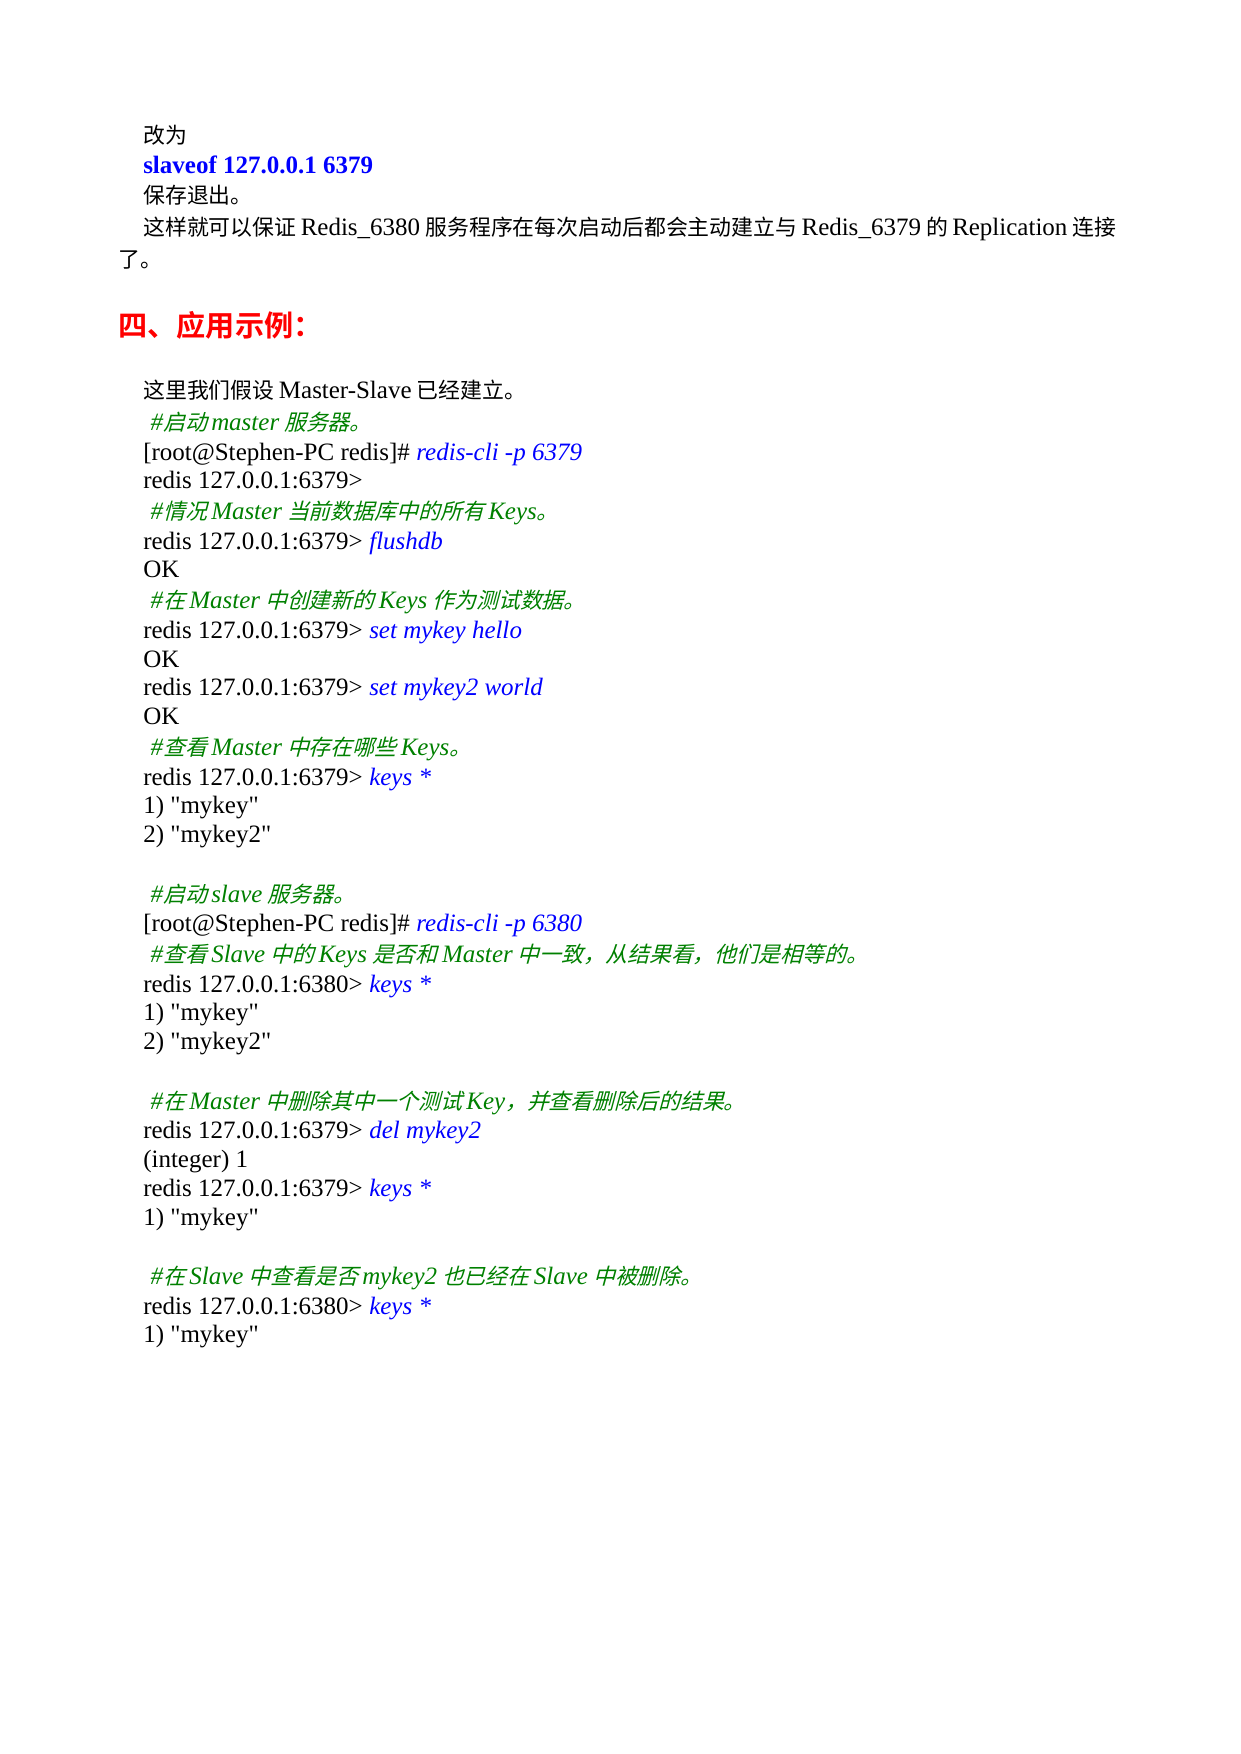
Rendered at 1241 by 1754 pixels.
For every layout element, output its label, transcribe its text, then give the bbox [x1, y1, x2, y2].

text 改为 slaveof 127.0.0.1 6379 保存退出。 这样就可以保证Redis_6380服务程序在每次启动后都会主动建立与Redis_6379的Replication连接了。 四、应用示例： 这里我们假设Master-Slave已经建立。 #启动master服务器。 [root@Stephen-PC redis]# redis-cli -p 6379 redis 127.0.0.1:6379> #情况Master当前数据库中的所有Keys。 redis 127.0.0.1:6379> flushdb OK #在Master中创建新的Keys作为测试数据。 redis 127.0.0.1:6379> set mykey hello OK redis 127.0.0.1:6379> set mykey2 world OK #查看Master中存在哪些Keys。 redis 127.0.0.1:6379> keys * 1) "mykey" 2) "mykey2" #启动slave服务器。 [root@Stephen-PC redis]# redis-cli -p 6380 #查看Slave中的Keys是否和Master中一致，从结果看，他们是相等的。 redis 127.0.0.1:6380> keys * 1) "mykey" 2) "mykey2" #在Master中删除其中一个测试Key，并查看删除后的结果。 redis 127.0.0.1:6379> del mykey2 (integer) 1 redis 127.0.0.1:6379> keys * 1) "mykey" #在Slave中查看是否mykey2也已经在Slave中被删除。 redis 127.0.0.1:6380> keys * 1) "mykey" [118, 118, 1122, 1348]
